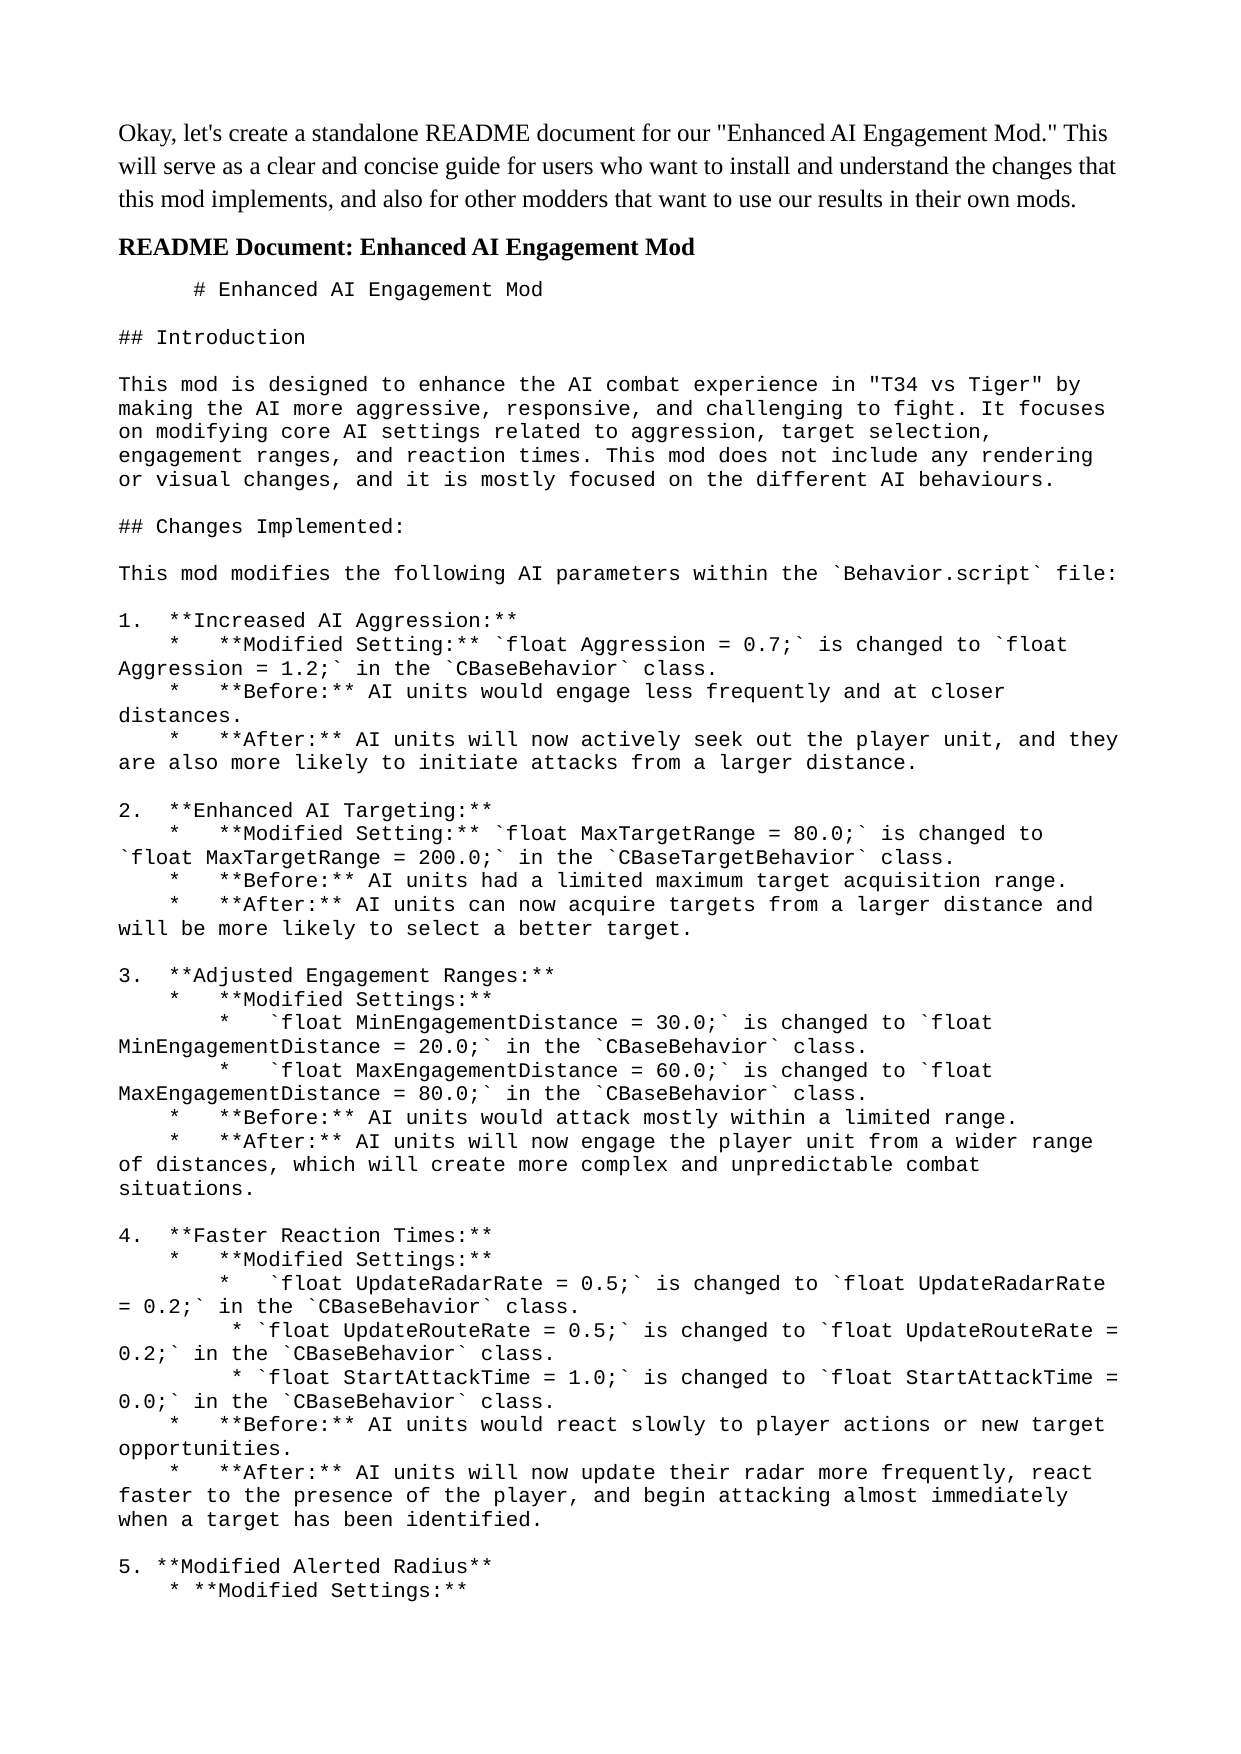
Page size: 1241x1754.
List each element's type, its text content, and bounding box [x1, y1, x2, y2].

text 2. **Enhanced AI Targeting:** [118, 799, 1122, 823]
text * `float StartAttackTime = 1.0;` is changed to `float StartAttackTime = 0.0;` in the `CBaseBehavior` class. [118, 1367, 1122, 1414]
text * `float MinEngagementDistance = 30.0;` is changed to `float MinEngagementDistance = 20.0;` in the `CBaseBehavior` class. [118, 1012, 1122, 1060]
text # Enhanced AI Engagement Mod [118, 279, 1122, 303]
text This mod is designed to enhance the AI combat experience in "T34 vs Tiger" by making the AI more aggressive, responsive, and challenging to fight. It focuses on modifying core AI settings related to aggression, target selection, engagement ranges, and reaction times. This mod does not include any rendering or visual changes, and it is mostly focused on the different AI behaviours. [118, 374, 1122, 492]
text * `float UpdateRouteRate = 0.5;` is changed to `float UpdateRouteRate = 0.2;` in the `CBaseBehavior` class. [118, 1320, 1122, 1367]
text * **Modified Settings:** [118, 989, 1122, 1012]
text * **Before:** AI units had a limited maximum target acquisition range. [118, 871, 1122, 894]
text * `float MaxEngagementDistance = 60.0;` is changed to `float MaxEngagementDistance = 80.0;` in the `CBaseBehavior` class. [118, 1060, 1122, 1107]
text * **Modified Setting:** `float MaxTargetRange = 80.0;` is changed to `float MaxTargetRange = 200.0;` in the `CBaseTargetBehavior` class. [118, 823, 1122, 871]
text ## Introduction [118, 327, 1122, 350]
text * **Before:** AI units would attack mostly within a limited range. [118, 1107, 1122, 1131]
text * **Before:** AI units would engage less frequently and at closer distances. [118, 681, 1122, 729]
text * **After:** AI units can now acquire targets from a larger distance and will be more likely to select a better target. [118, 894, 1122, 941]
text * **Modified Settings:** [118, 1249, 1122, 1272]
text * **After:** AI units will now actively seek out the player unit, and they are also more likely to initiate attacks from a larger distance. [118, 729, 1122, 776]
text 4. **Faster Reaction Times:** [118, 1225, 1122, 1249]
text Okay, let's create a standalone README document for our "Enhanced AI Engagement Mod." This will serve as a clear and concise guide for users who want to install and understand the changes that this mod implements, and also for other modders that want to use our results in their own mods. [118, 118, 1122, 213]
text * **Modified Setting:** `float Aggression = 0.7;` is changed to `float Aggression = 1.2;` in the `CBaseBehavior` class. [118, 634, 1122, 681]
text ## Changes Implemented: [118, 516, 1122, 539]
text 1. **Increased AI Aggression:** [118, 610, 1122, 634]
text * **After:** AI units will now update their radar more frequently, react faster to the presence of the player, and begin attacking almost immediately when a target has been identified. [118, 1462, 1122, 1533]
text 3. **Adjusted Engagement Ranges:** [118, 965, 1122, 989]
text * **Modified Settings:** [118, 1580, 1122, 1603]
text 5. **Modified Alerted Radius** [118, 1556, 1122, 1580]
text * `float UpdateRadarRate = 0.5;` is changed to `float UpdateRadarRate = 0.2;` in the `CBaseBehavior` class. [118, 1272, 1122, 1320]
text * **After:** AI units will now engage the player unit from a wider range of distances, which will create more complex and unpredictable combat situations. [118, 1131, 1122, 1202]
text * **Before:** AI units would react slowly to player actions or new target opportunities. [118, 1414, 1122, 1462]
text README Document: Enhanced AI Engagement Mod [118, 232, 1122, 261]
text This mod modifies the following AI parameters within the `Behavior.script` file: [118, 563, 1122, 587]
